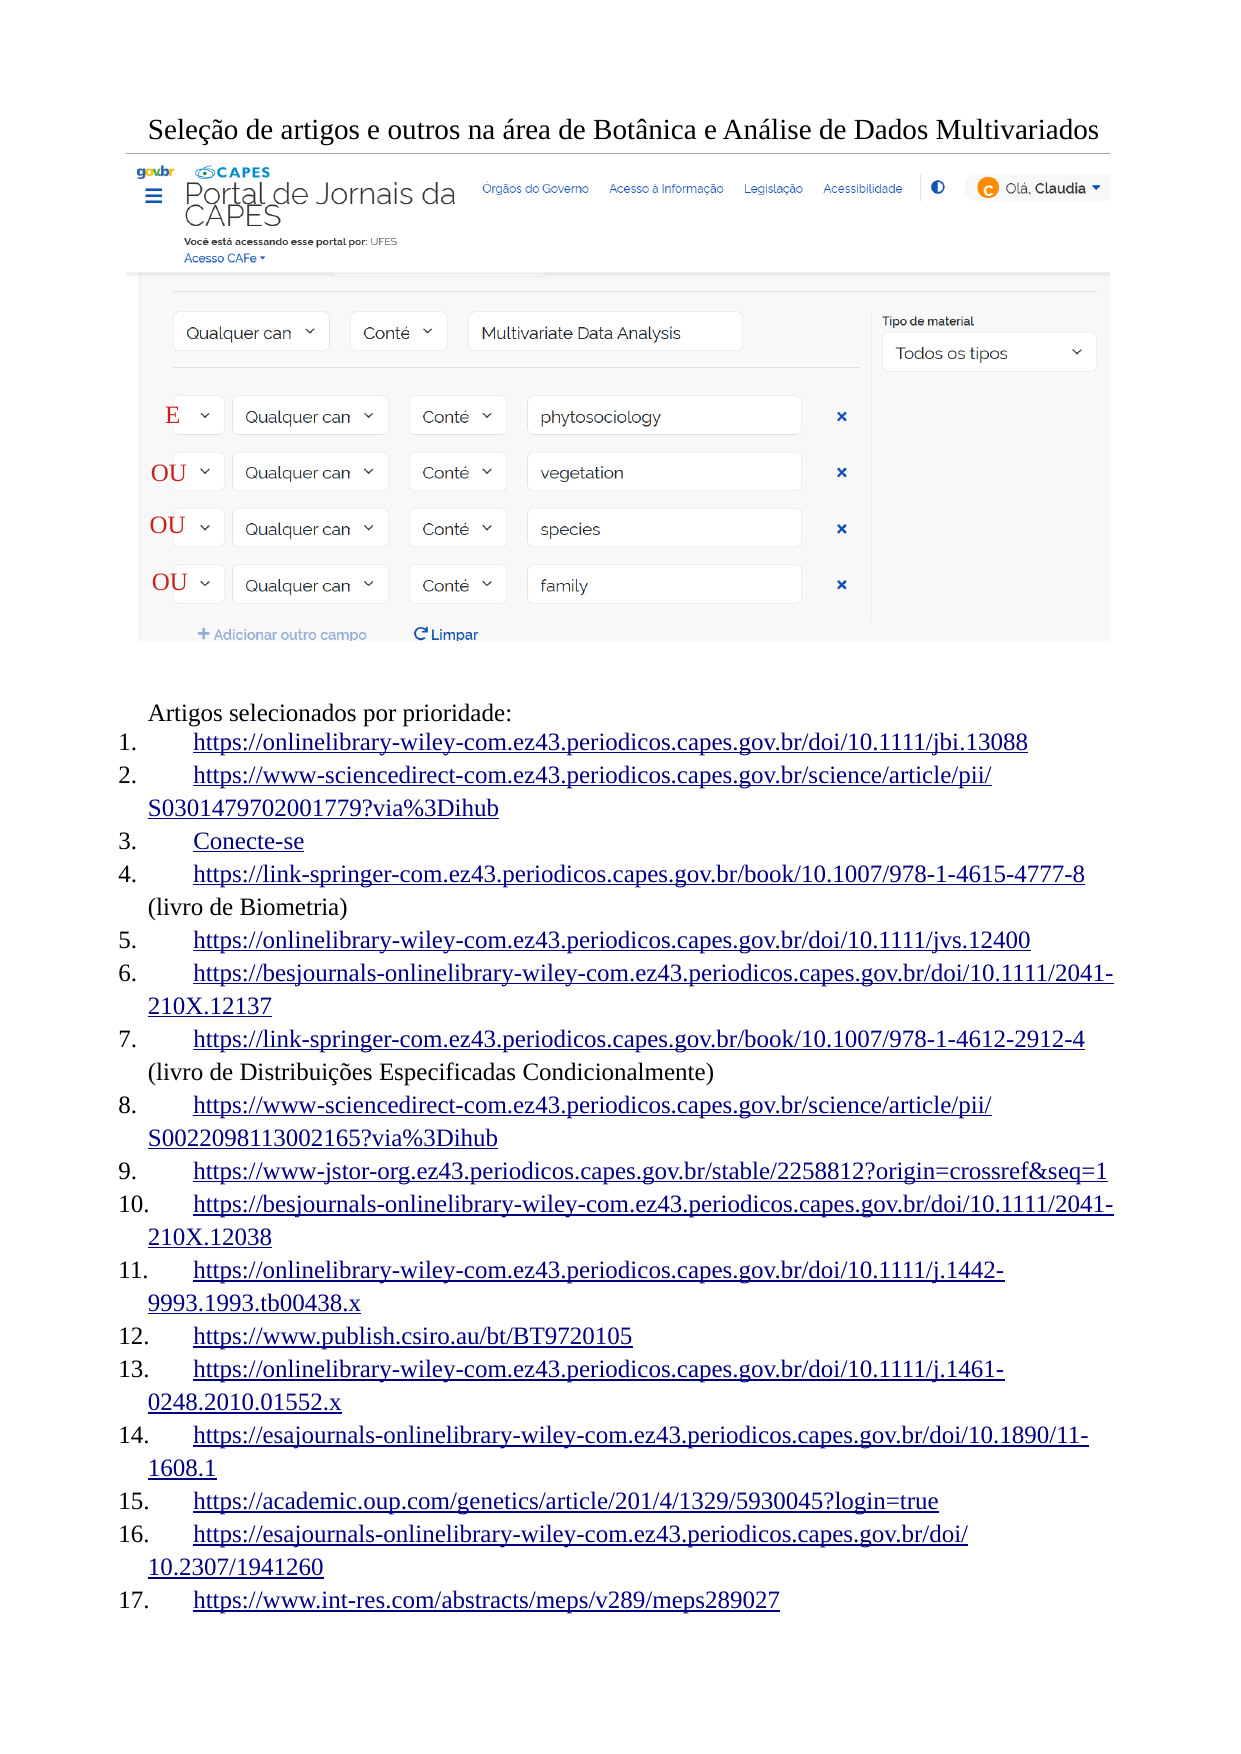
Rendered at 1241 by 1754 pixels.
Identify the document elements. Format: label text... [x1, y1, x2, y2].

list https://www-jstor-org.ez43.periodicos.capes.gov.br/stable/2258812?origin=crossref&seq=1 [118, 1156, 1128, 1185]
list https://onlinelibrary-wiley-com.ez43.periodicos.capes.gov.br/doi/10.1111/j.1442-9993.1993.tb00438.x [118, 1255, 1128, 1317]
list https://onlinelibrary-wiley-com.ez43.periodicos.capes.gov.br/doi/10.1111/jbi.13088 [118, 727, 1128, 756]
list https://www-sciencedirect-com.ez43.periodicos.capes.gov.br/science/article/pii/S0022098113002165?via%3Dihub [118, 1090, 1128, 1152]
picture [125, 153, 1110, 641]
list https://www-sciencedirect-com.ez43.periodicos.capes.gov.br/science/article/pii/S0301479702001779?via%3Dihub [118, 760, 1128, 822]
list https://www.int-res.com/abstracts/meps/v289/meps289027 [118, 1585, 1128, 1614]
text Seleção de artigos e outros na área de Botânica e Análise de Dados Multivariados [118, 112, 1128, 146]
list https://esajournals-onlinelibrary-wiley-com.ez43.periodicos.capes.gov.br/doi/10.1890/11-1608.1 [118, 1420, 1128, 1482]
list https://besjournals-onlinelibrary-wiley-com.ez43.periodicos.capes.gov.br/doi/10.1111/2041-210X.12137 [118, 958, 1128, 1020]
text Artigos selecionados por prioridade: [118, 698, 1128, 727]
list https://besjournals-onlinelibrary-wiley-com.ez43.periodicos.capes.gov.br/doi/10.1111/2041-210X.12038 [118, 1189, 1128, 1251]
list https://esajournals-onlinelibrary-wiley-com.ez43.periodicos.capes.gov.br/doi/10.2307/1941260 [118, 1519, 1128, 1581]
list https://link-springer-com.ez43.periodicos.capes.gov.br/book/10.1007/978-1-4612-2912-4 (livro de Distribuições Especificadas Condicionalmente) [118, 1024, 1128, 1086]
list Conecte-se [118, 826, 1128, 854]
list https://onlinelibrary-wiley-com.ez43.periodicos.capes.gov.br/doi/10.1111/j.1461-0248.2010.01552.x [118, 1354, 1128, 1416]
list https://link-springer-com.ez43.periodicos.capes.gov.br/book/10.1007/978-1-4615-4777-8 (livro de Biometria) [118, 859, 1128, 921]
list https://www.publish.csiro.au/bt/BT9720105 [118, 1321, 1128, 1350]
list https://academic.oup.com/genetics/article/201/4/1329/5930045?login=true [118, 1486, 1128, 1515]
list https://onlinelibrary-wiley-com.ez43.periodicos.capes.gov.br/doi/10.1111/jvs.12400 [118, 925, 1128, 954]
